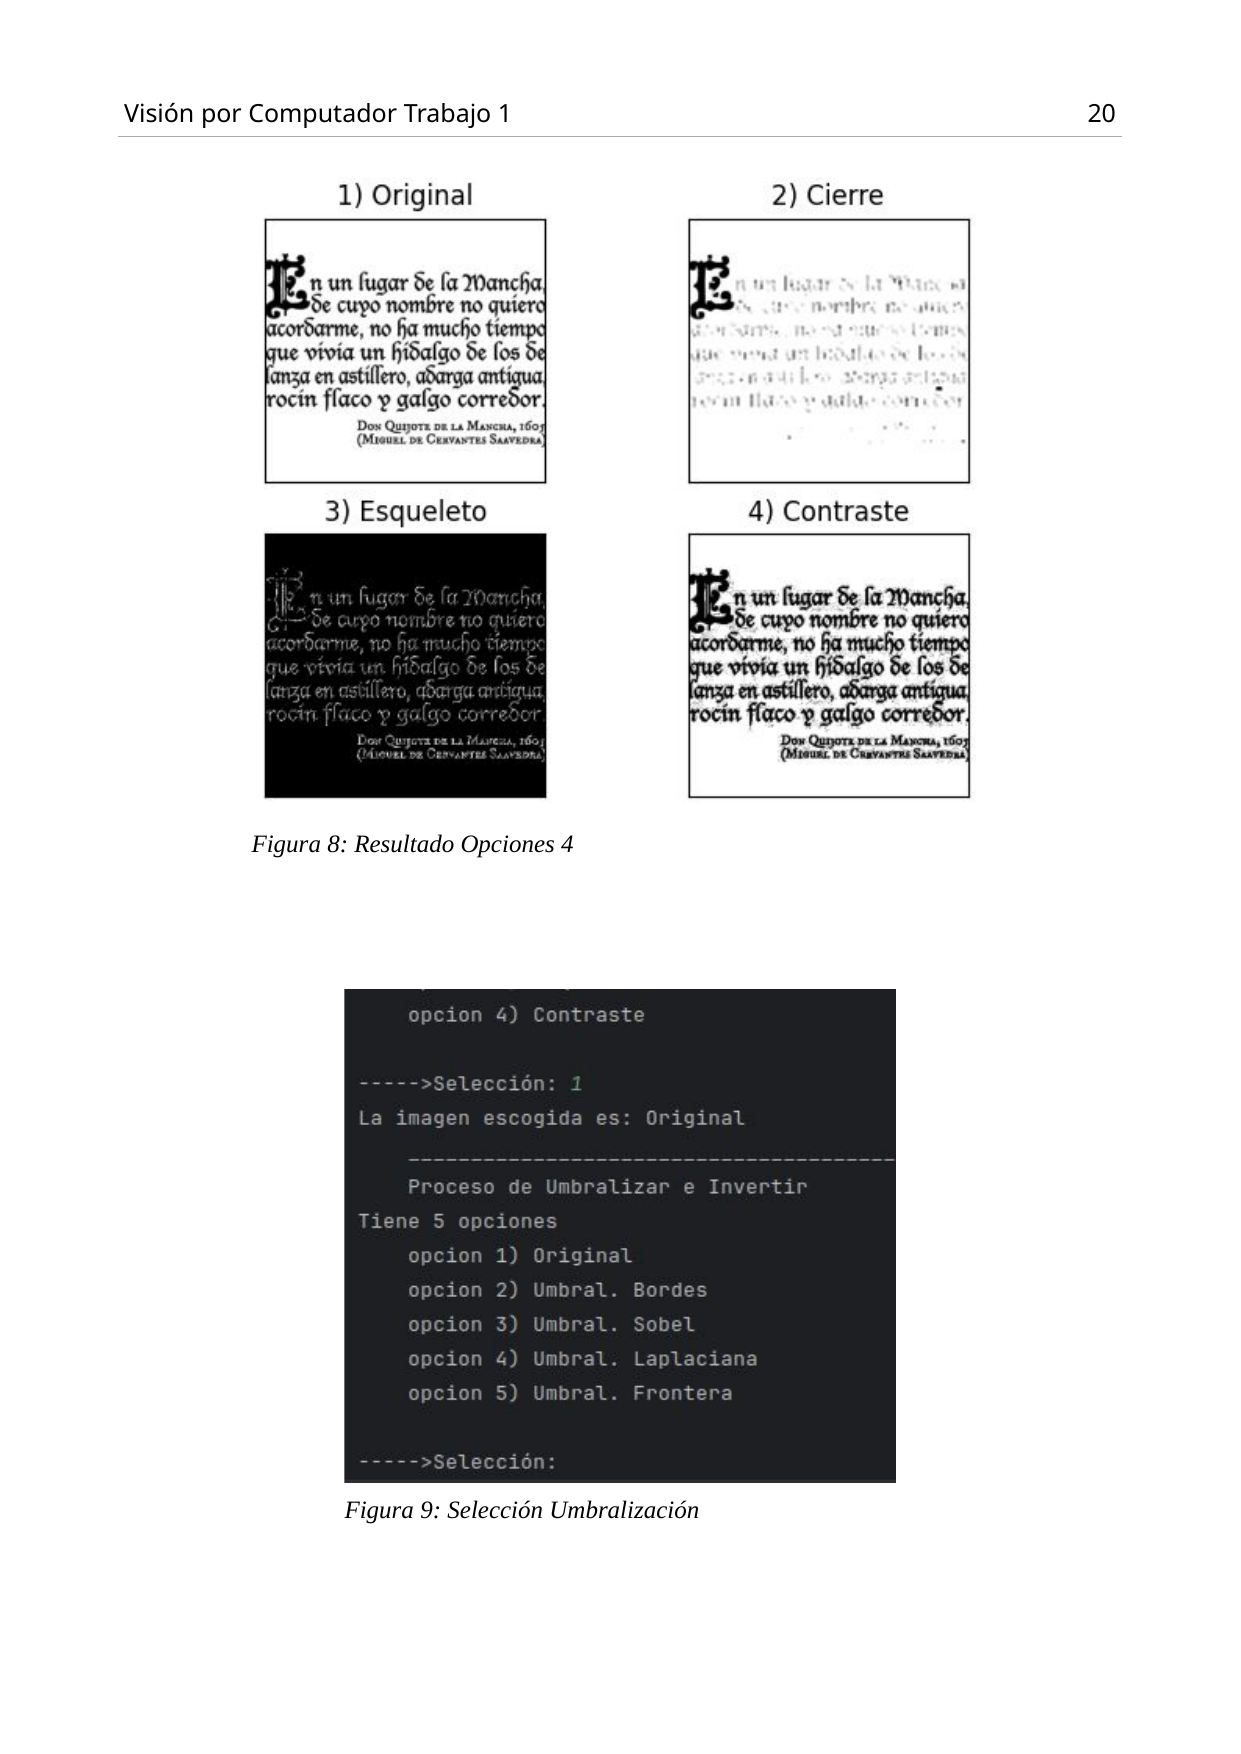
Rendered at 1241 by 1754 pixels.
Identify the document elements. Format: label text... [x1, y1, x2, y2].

text Figura 9: Selección Umbralización [344, 1483, 896, 1524]
picture [344, 989, 896, 1483]
picture [251, 177, 989, 817]
text Figura 8: Resultado Opciones 4 [251, 817, 989, 858]
